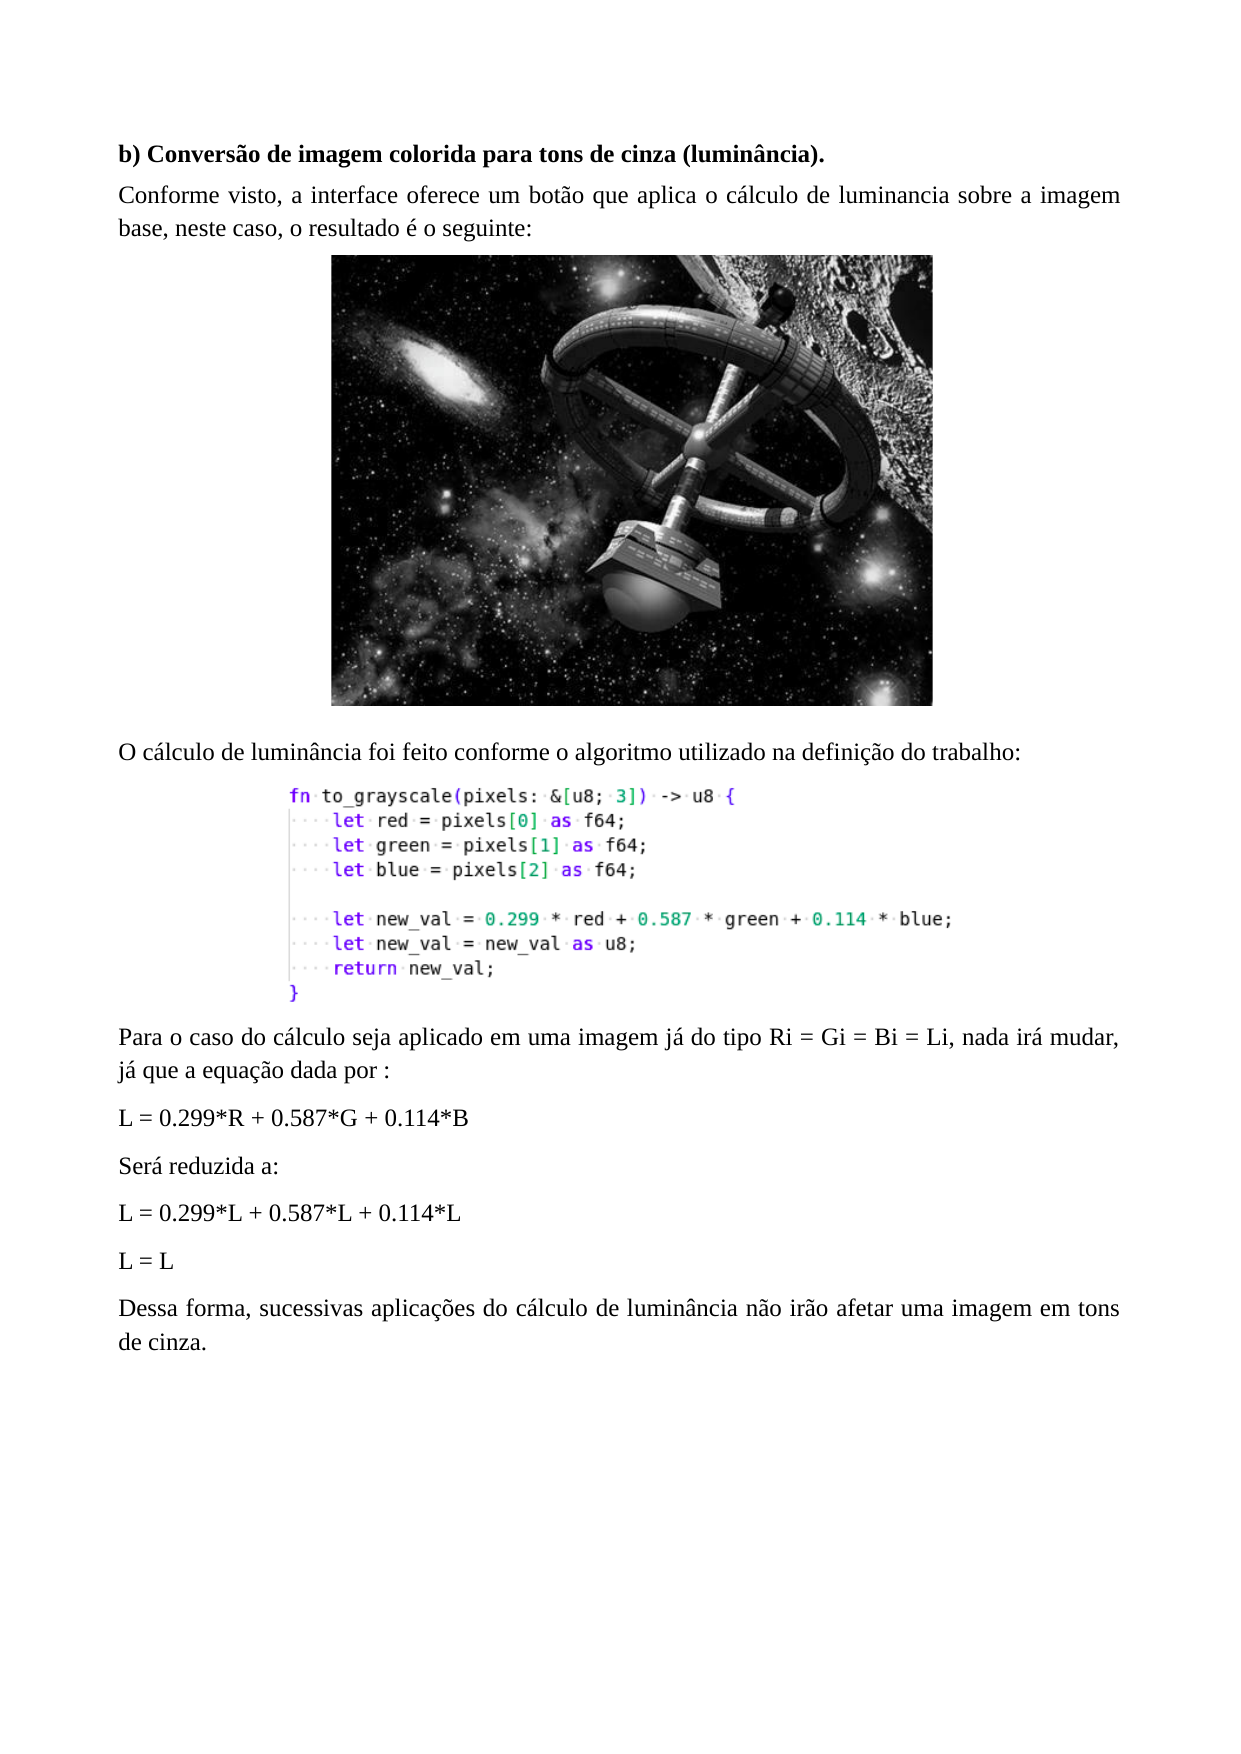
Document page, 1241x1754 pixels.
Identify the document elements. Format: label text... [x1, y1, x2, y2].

picture [281, 774, 959, 1011]
text Será reduzida a: [118, 1151, 1122, 1179]
picture [331, 255, 933, 706]
subtitle b) Conversão de imagem colorida para tons de cinza (luminância). [118, 139, 1122, 168]
text Dessa forma, sucessivas aplicações do cálculo de luminância não irão afetar uma imagem em tons de cinza. [118, 1293, 1122, 1355]
text O cálculo de luminância foi feito conforme o algoritmo utilizado na definição do trabalho: [118, 737, 1122, 766]
text Conforme visto, a interface oferece um botão que aplica o cálculo de luminancia sobre a imagem base, neste caso, o resultado é o seguinte: [118, 180, 1122, 242]
text Para o caso do cálculo seja aplicado em uma imagem já do tipo Ri = Gi = Bi = Li, nada irá mudar, já que a equação dada por : [118, 1022, 1122, 1084]
text L = 0.299*L + 0.587*L + 0.114*L [118, 1198, 1122, 1227]
text L = 0.299*R + 0.587*G + 0.114*B [118, 1103, 1122, 1132]
text L = L [118, 1246, 1122, 1275]
